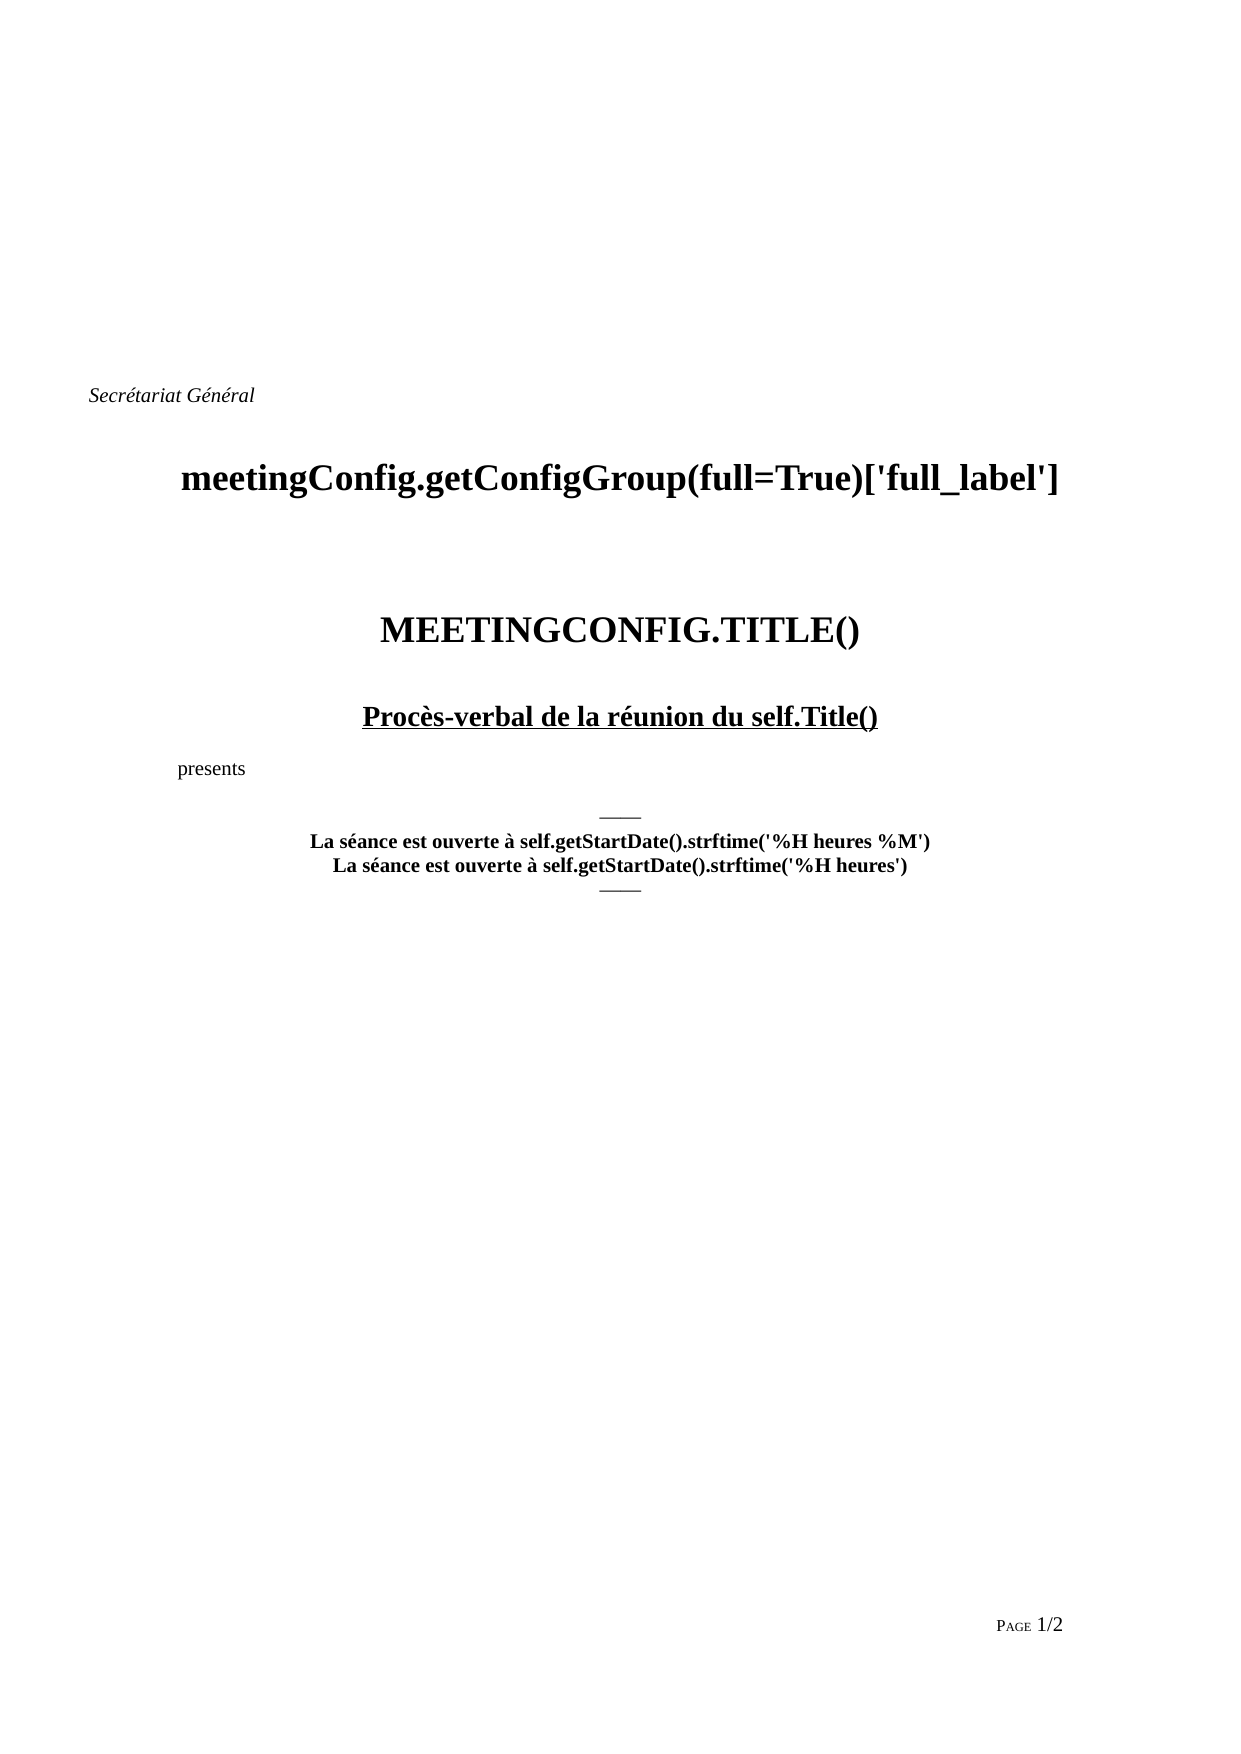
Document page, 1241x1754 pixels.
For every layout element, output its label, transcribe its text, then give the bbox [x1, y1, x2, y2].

text —— [177, 877, 1063, 901]
text presents [177, 756, 1063, 780]
text —— [177, 804, 1063, 828]
text meetingConfig.getConfigGroup(full=True)['full_label'] [177, 455, 1063, 498]
text La séance est ouverte à self.getStartDate().strftime('%H heures %M') [177, 828, 1063, 853]
text Secrétariat Général [89, 383, 1063, 407]
text meetingConfig.Title() [177, 607, 1063, 651]
text Procès-verbal de la réunion du self.Title() [177, 699, 1063, 732]
text La séance est ouverte à self.getStartDate().strftime('%H heures') [177, 853, 1063, 877]
